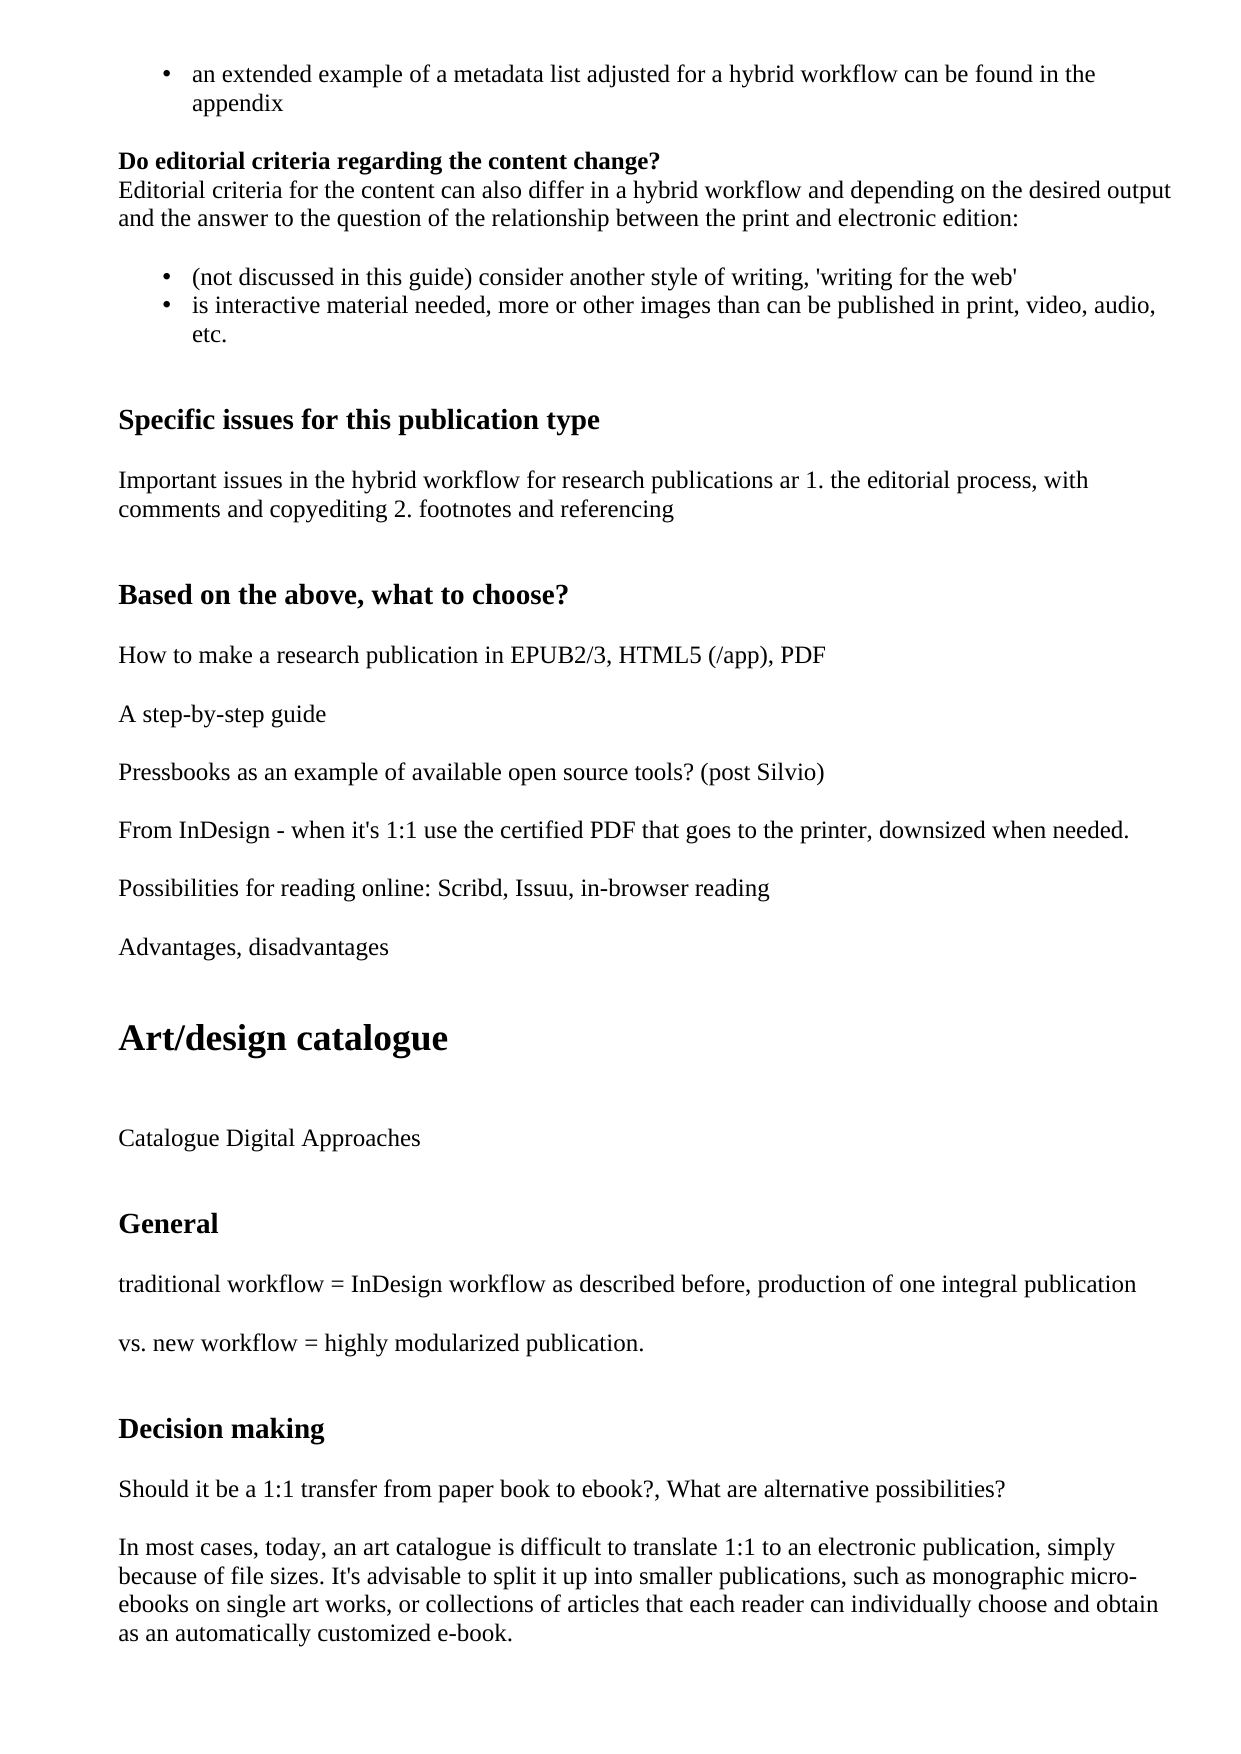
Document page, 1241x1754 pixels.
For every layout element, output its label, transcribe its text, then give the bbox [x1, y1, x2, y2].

text From InDesign - when it's 1:1 use the certified PDF that goes to the printer, downsized when needed. [118, 815, 1181, 844]
text Do editorial criteria regarding the content change? Editorial criteria for the content can also differ in a hybrid workflow and depending on the desired output and the answer to the question of the relationship between the print and electronic edition: [118, 146, 1181, 232]
list (not discussed in this guide) consider another style of writing, 'writing for the web' [162, 262, 1181, 291]
subtitle Art/design catalogue [118, 1015, 1181, 1058]
text Pressbooks as an example of available open source tools? (post Silvio) [118, 757, 1181, 786]
text Should it be a 1:1 transfer from paper book to ebook?, What are alternative possibilities? [118, 1474, 1181, 1503]
text Catalogue Digital Approaches [118, 1087, 1181, 1152]
subtitle Decision making [118, 1411, 1181, 1444]
text Advantages, disadvantages [118, 932, 1181, 960]
text How to make a research publication in EPUB2/3, HTML5 (/app), PDF [118, 641, 1181, 669]
text In most cases, today, an art catalogue is difficult to translate 1:1 to an electronic publication, simply because of file sizes. It's advisable to split it up into smaller publications, such as monographic micro-ebooks on single art works, or collections of articles that each reader can individually choose and obtain as an automatically customized e-book. [118, 1532, 1181, 1647]
text vs. new workflow = highly modularized publication. [118, 1328, 1181, 1356]
text traditional workflow = InDesign workflow as described before, production of one integral publication [118, 1269, 1181, 1298]
text Important issues in the hybrid workflow for research publications ar 1. the editorial process, with comments and copyediting 2. footnotes and referencing [118, 466, 1181, 523]
subtitle Based on the above, what to choose? [118, 577, 1181, 611]
subtitle General [118, 1206, 1181, 1240]
subtitle Specific issues for this publication type [118, 402, 1181, 436]
text Possibilities for reading online: Scribd, Issuu, in-browser reading [118, 873, 1181, 902]
list an extended example of a metadata list adjusted for a hybrid workflow can be found in the appendix [162, 59, 1181, 117]
text A step-by-step guide [118, 699, 1181, 727]
list is interactive material needed, more or other images than can be published in print, video, audio, etc. [162, 291, 1181, 348]
